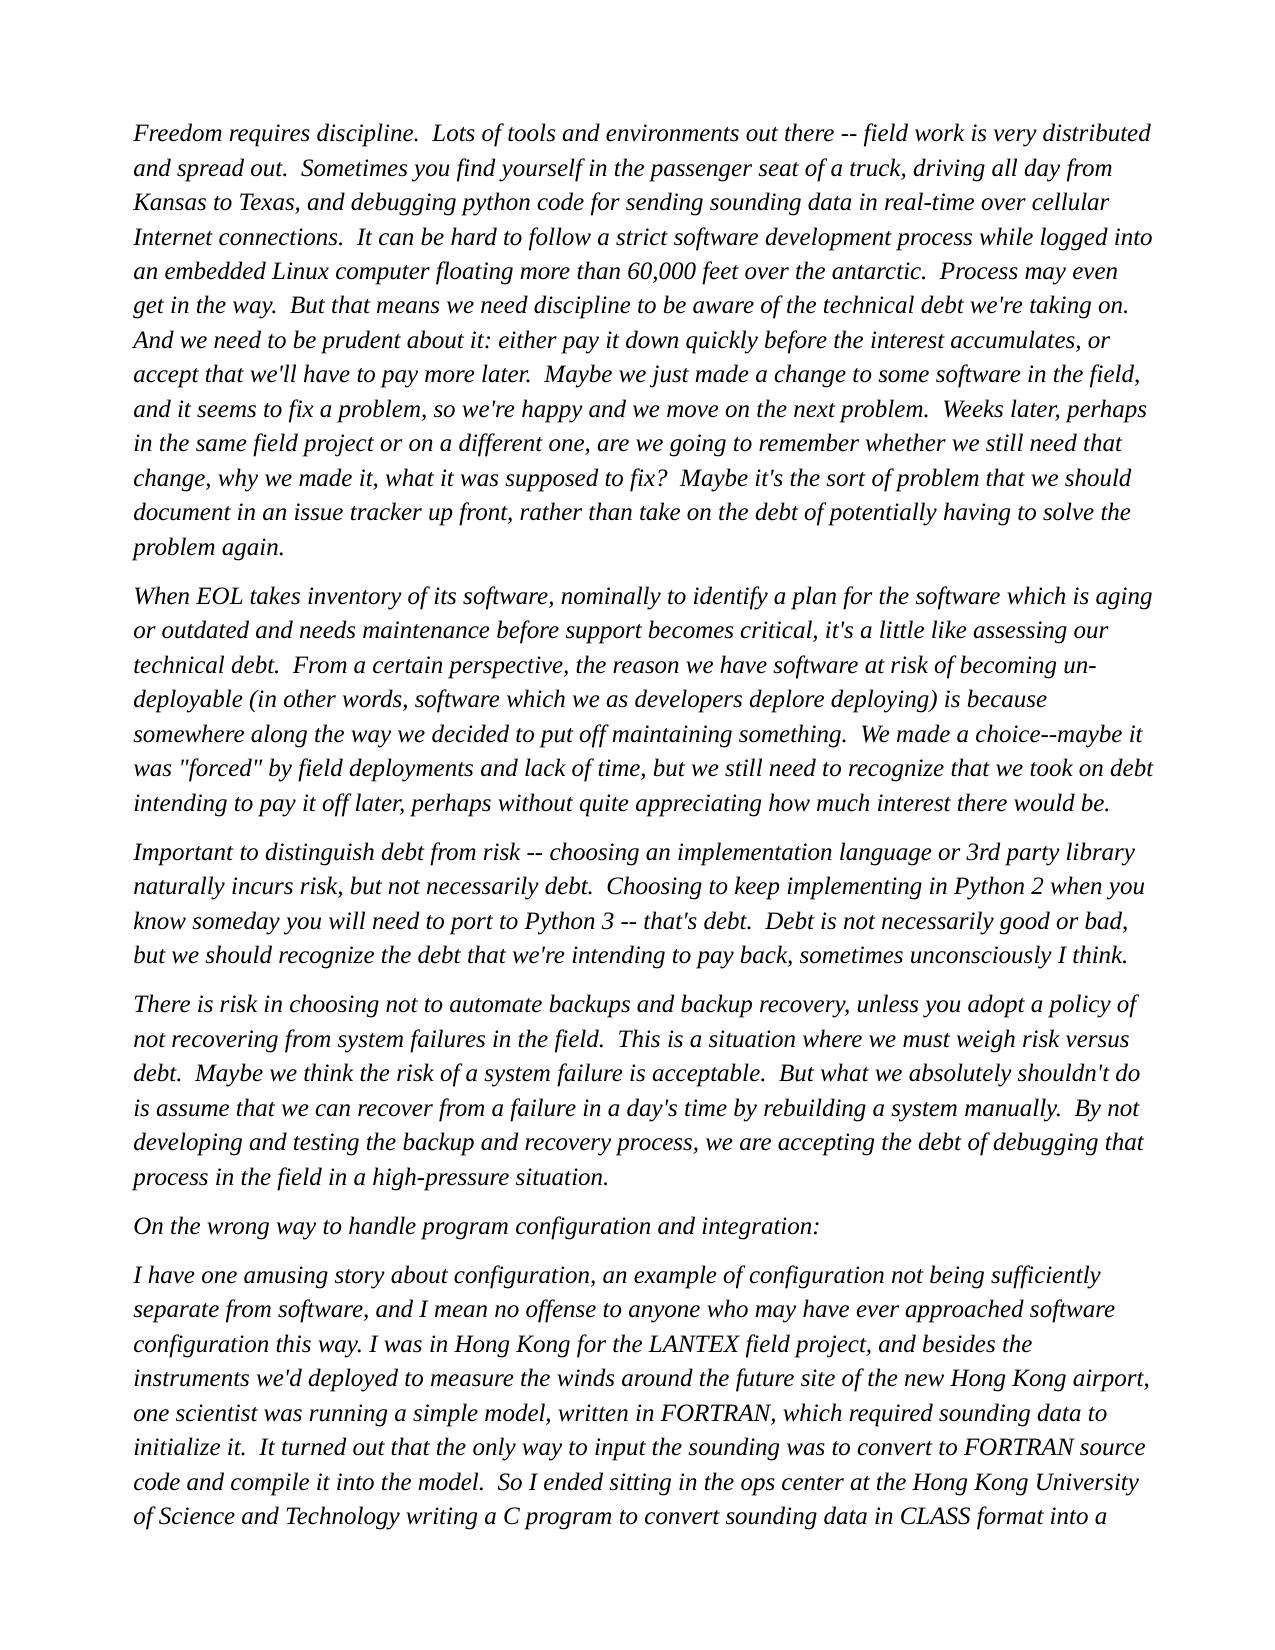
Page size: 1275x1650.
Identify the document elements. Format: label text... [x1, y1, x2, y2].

text Freedom requires discipline. Lots of tools and environments out there -- field work is very distributed and spread out. Sometimes you find yourself in the passenger seat of a truck, driving all day from Kansas to Texas, and debugging python code for sending sounding data in real-time over cellular Internet connections. It can be hard to follow a strict software development process while logged into an embedded Linux computer floating more than 60,000 feet over the antarctic. Process may even get in the way. But that means we need discipline to be aware of the technical debt we're taking on. And we need to be prudent about it: either pay it down quickly before the interest accumulates, or accept that we'll have to pay more later. Maybe we just made a change to some software in the field, and it seems to fix a problem, so we're happy and we move on the next problem. Weeks later, perhaps in the same field project or on a different one, are we going to remember whether we still need that change, why we made it, what it was supposed to fix? Maybe it's the sort of problem that we should document in an issue tracker up front, rather than take on the debt of potentially having to solve the problem again. [133, 118, 1157, 561]
text I have one amusing story about configuration, an example of configuration not being sufficiently separate from software, and I mean no offense to anyone who may have ever approached software configuration this way. I was in Hong Kong for the LANTEX field project, and besides the instruments we'd deployed to measure the winds around the future site of the new Hong Kong airport, one scientist was running a simple model, written in FORTRAN, which required sounding data to initialize it. It turned out that the only way to input the sounding was to convert to FORTRAN source code and compile it into the model. So I ended sitting in the ops center at the Hong Kong University of Science and Technology writing a C program to convert sounding data in CLASS format into a [133, 1260, 1157, 1530]
text When EOL takes inventory of its software, nominally to identify a plan for the software which is aging or outdated and needs maintenance before support becomes critical, it's a little like assessing our technical debt. From a certain perspective, the reason we have software at risk of becoming un-deployable (in other words, software which we as developers deplore deploying) is because somewhere along the way we decided to put off maintaining something. We made a choice--maybe it was "forced" by field deployments and lack of time, but we still need to recognize that we took on debt intending to pay it off later, perhaps without quite appreciating how much interest there would be. [133, 581, 1157, 817]
text There is risk in choosing not to automate backups and backup recovery, unless you adopt a policy of not recovering from system failures in the field. This is a situation where we must weigh risk versus debt. Maybe we think the risk of a system failure is acceptable. But what we absolutely shouldn't do is assume that we can recover from a failure in a day's time by rebuilding a system manually. By not developing and testing the backup and recovery process, we are accepting the debt of debugging that process in the field in a high-pressure situation. [133, 989, 1157, 1191]
text On the wrong way to handle program configuration and integration: [133, 1211, 1157, 1239]
text Important to distinguish debt from risk -- choosing an implementation language or 3rd party library naturally incurs risk, but not necessarily debt. Choosing to keep implementing in Python 2 when you know someday you will need to port to Python 3 -- that's debt. Debt is not necessarily good or bad, but we should recognize the debt that we're intending to pay back, sometimes unconsciously I think. [133, 837, 1157, 969]
